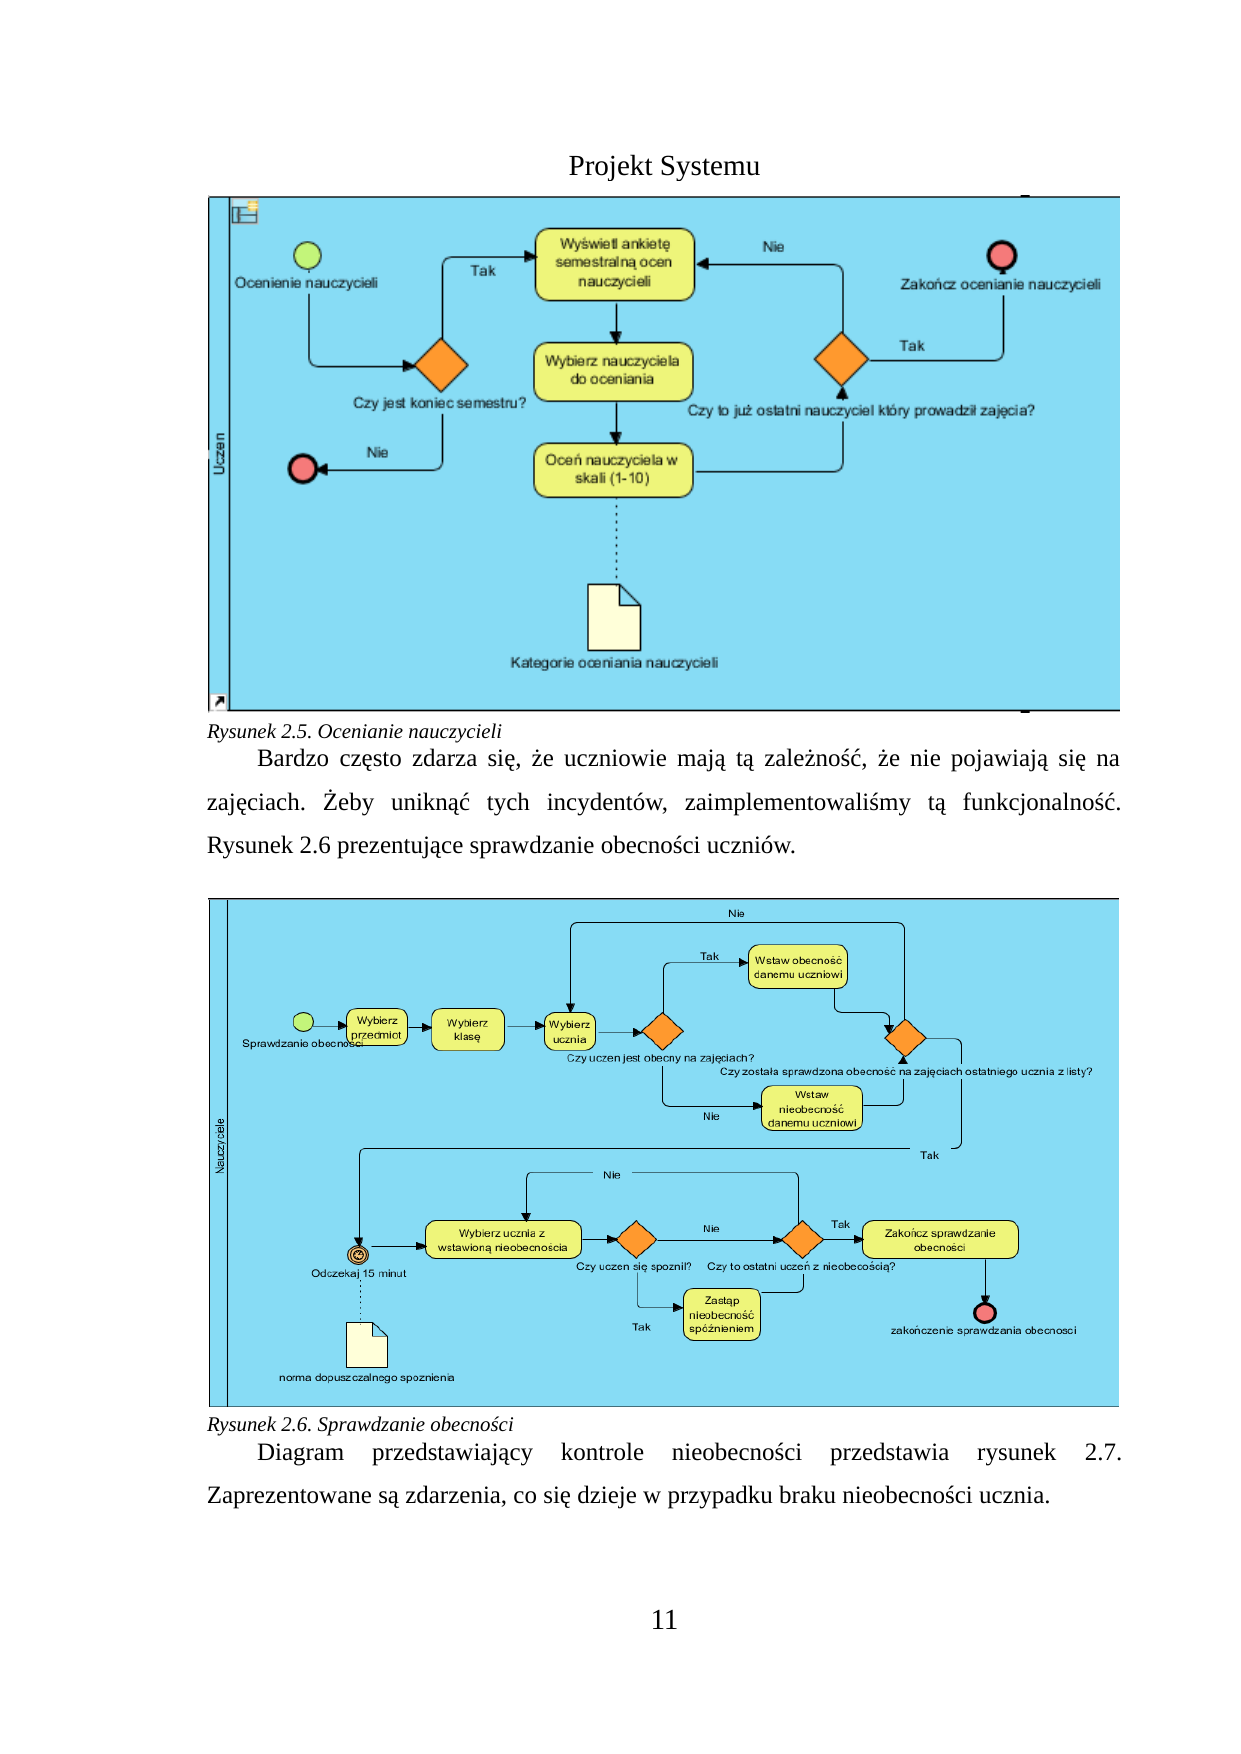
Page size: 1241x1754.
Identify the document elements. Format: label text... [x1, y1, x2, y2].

text Bardzo często zdarza się, że uczniowie mają tą zależność, że nie pojawiają się na zajęciach. Żeby uniknąć tych incydentów, zaimplementowaliśmy tą funkcjonalność. Rysunek 2.6 prezentujące sprawdzanie obecności uczniów. [207, 743, 1122, 858]
text Diagram przedstawiający kontrole nieobecności przedstawia rysunek 2.7. Zaprezentowane są zdarzenia, co się dzieje w przypadku braku nieobecności ucznia. [207, 1437, 1122, 1508]
picture [209, 195, 1120, 713]
text Rysunek 2.6. Sprawdzanie obecności [207, 897, 1120, 1436]
picture [209, 898, 1118, 1407]
text Rysunek 2.5. Ocenianie nauczycieli [207, 194, 1122, 743]
